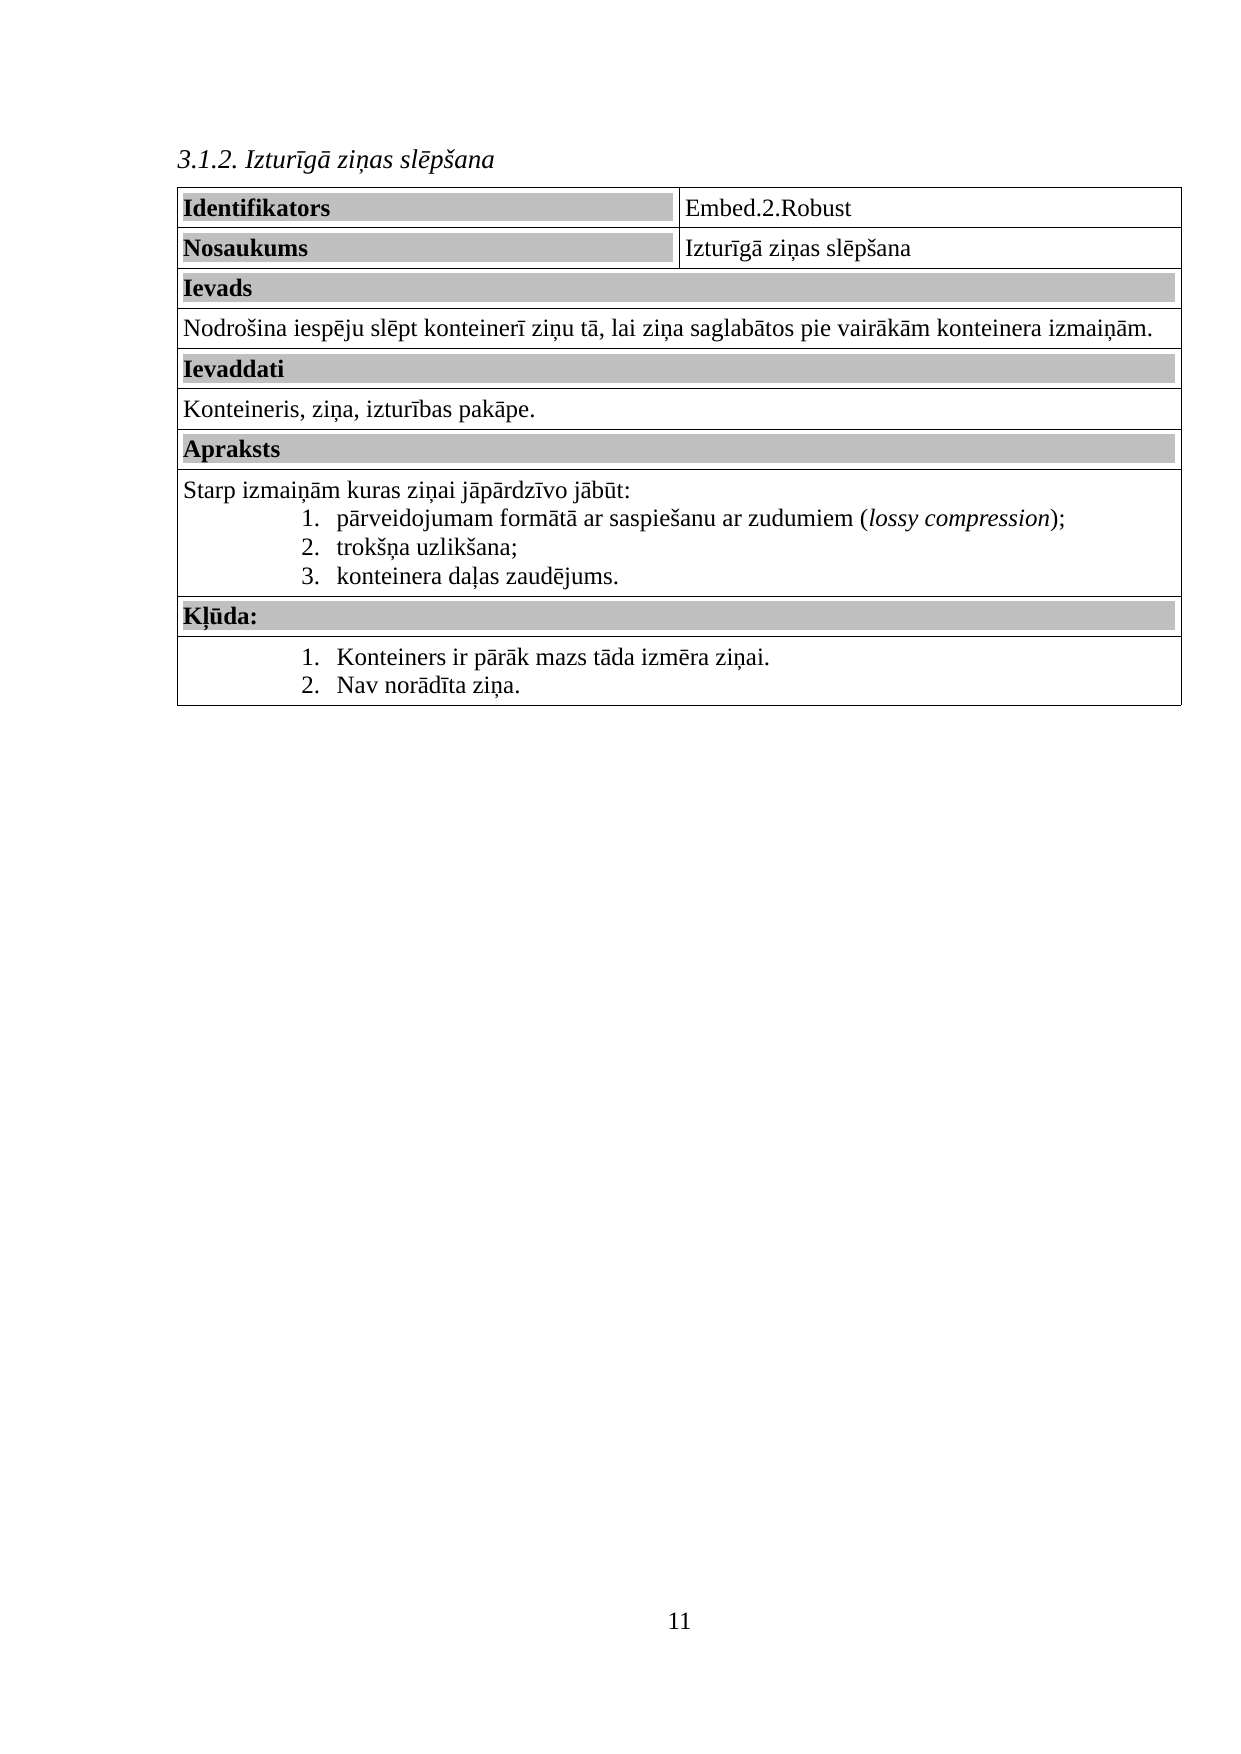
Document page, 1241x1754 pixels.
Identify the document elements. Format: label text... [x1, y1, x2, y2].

table_cell Konteineris, ziņa, izturības pakāpe. [178, 389, 1181, 429]
table_cell Nosaukums [178, 228, 679, 267]
table_cell Konteiners ir pārāk mazs tāda izmēra ziņai. Nav norādīta ziņa. [178, 637, 1181, 705]
table_cell Apraksts [178, 430, 1181, 469]
table_header Embed.2.Robust [680, 188, 1181, 227]
table_cell Ievads [178, 269, 1181, 308]
table_cell Nodrošina iespēju slēpt konteinerī ziņu tā, lai ziņa saglabātos pie vairākām konteinera izmaiņām. [178, 309, 1181, 348]
subtitle Izturīgā ziņas slēpšana [177, 143, 1181, 174]
table_cell Starp izmaiņām kuras ziņai jāpārdzīvo jābūt: pārveidojumam formātā ar saspiešanu ar zudumiem (lossy compression); trokšņa uzlikšana; konteinera daļas zaudējums. [178, 470, 1181, 596]
table_cell Izturīgā ziņas slēpšana [680, 228, 1181, 267]
table_cell Ievaddati [178, 349, 1181, 388]
table_cell Kļūda: [178, 597, 1181, 636]
table_header Identifikators [178, 188, 679, 227]
